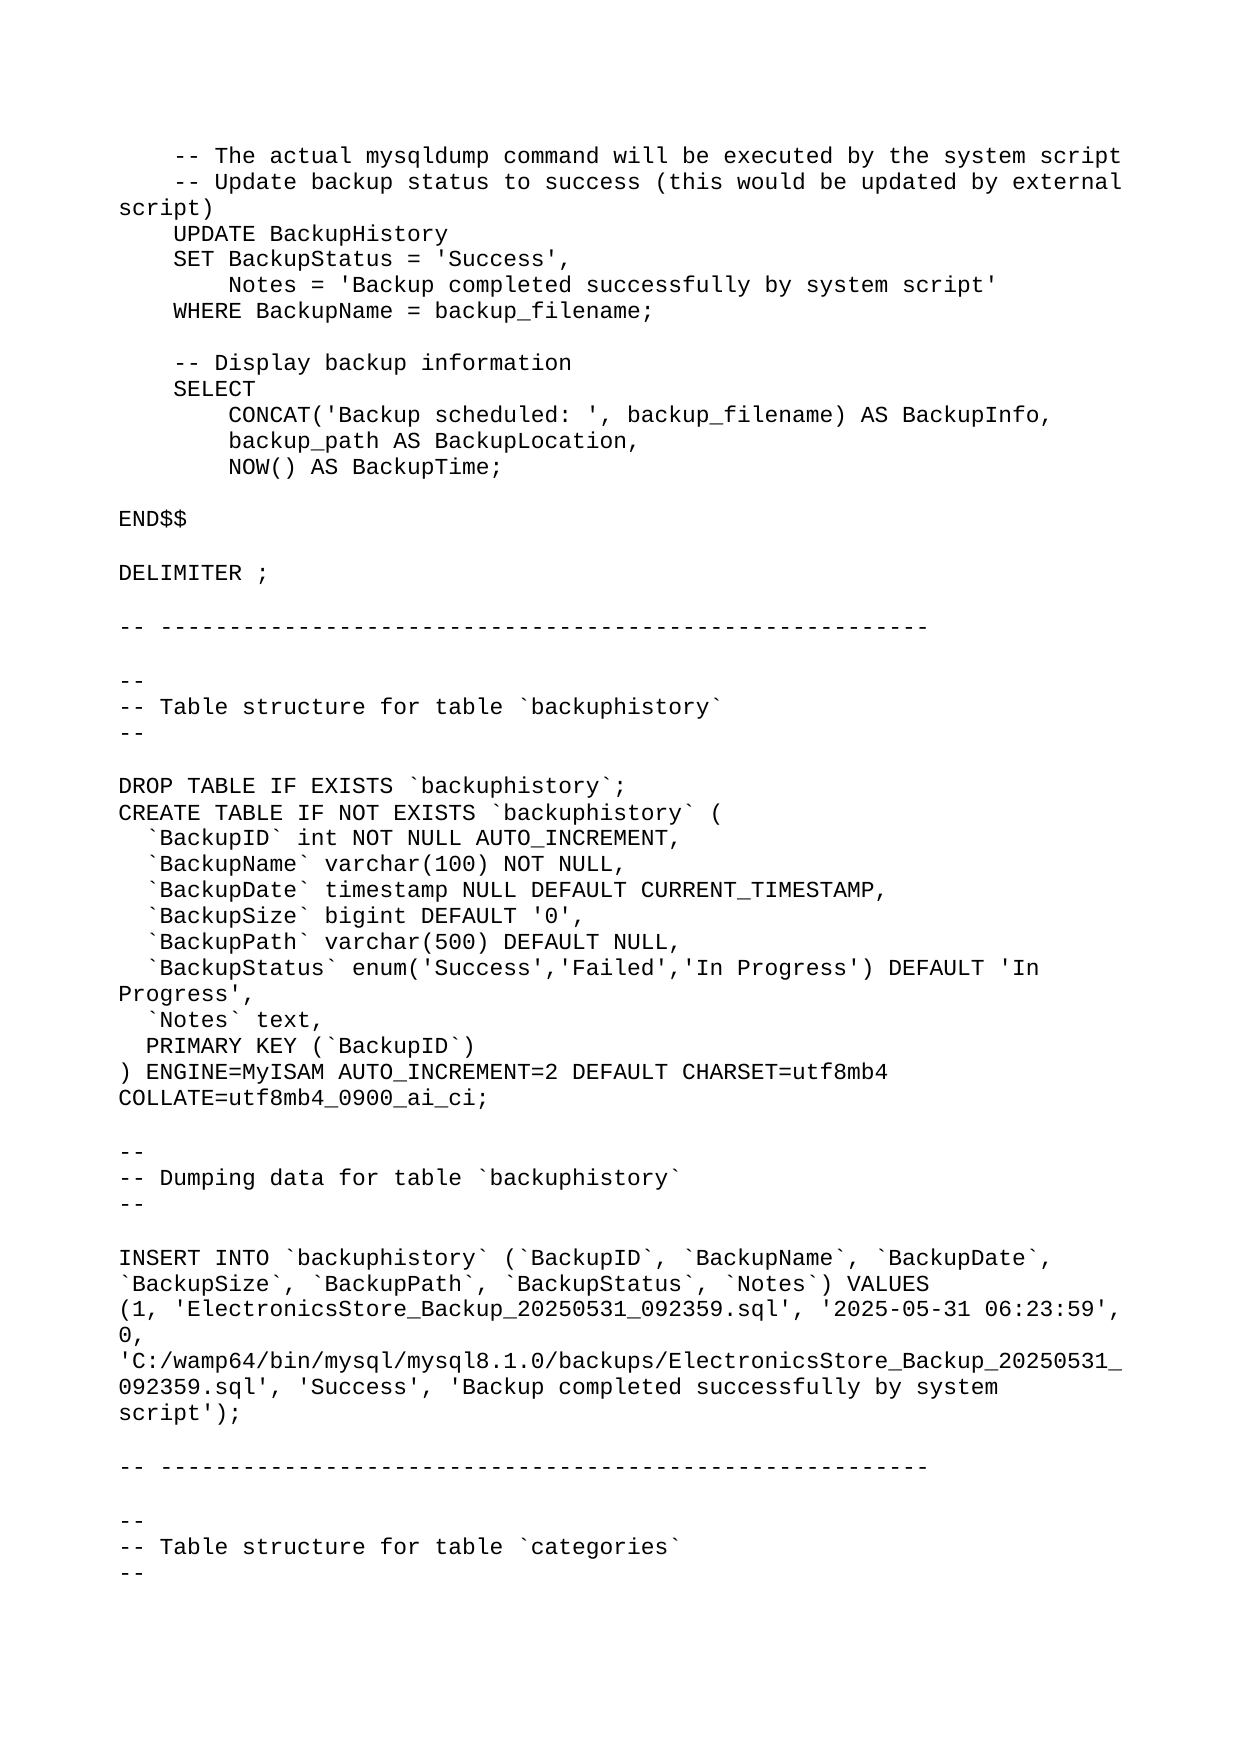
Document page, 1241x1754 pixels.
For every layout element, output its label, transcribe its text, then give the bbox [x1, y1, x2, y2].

text -- Display backup information [118, 352, 1122, 377]
text CONCAT('Backup scheduled: ', backup_filename) AS BackupInfo, [118, 403, 1122, 429]
text `BackupSize` bigint DEFAULT '0', [118, 904, 1122, 931]
text -- [118, 721, 1122, 747]
text -- The actual mysqldump command will be executed by the system script [118, 144, 1122, 170]
text Notes = 'Backup completed successfully by system script' [118, 274, 1122, 300]
text INSERT INTO `backuphistory` (`BackupID`, `BackupName`, `BackupDate`, `BackupSize`, `BackupPath`, `BackupStatus`, `Notes`) VALUES [118, 1246, 1122, 1298]
text -- -------------------------------------------------------- [118, 1456, 1122, 1481]
text -- [118, 1509, 1122, 1535]
text -- Dumping data for table `backuphistory` [118, 1166, 1122, 1192]
text WHERE BackupName = backup_filename; [118, 300, 1122, 326]
text (1, 'ElectronicsStore_Backup_20250531_092359.sql', '2025-05-31 06:23:59', 0, 'C:/wamp64/bin/mysql/mysql8.1.0/backups/ElectronicsStore_Backup_20250531_092359.sql', 'Success', 'Backup completed successfully by system script'); [118, 1298, 1122, 1427]
text PRIMARY KEY (`BackupID`) [118, 1034, 1122, 1060]
text -- Table structure for table `categories` [118, 1535, 1122, 1561]
text `BackupStatus` enum('Success','Failed','In Progress') DEFAULT 'In Progress', [118, 956, 1122, 1008]
text SELECT [118, 377, 1122, 403]
text -- [118, 1192, 1122, 1218]
text backup_path AS BackupLocation, [118, 429, 1122, 455]
text -- Update backup status to success (this would be updated by external script) [118, 170, 1122, 222]
text -- [118, 1140, 1122, 1166]
text `Notes` text, [118, 1008, 1122, 1034]
text `BackupDate` timestamp NULL DEFAULT CURRENT_TIMESTAMP, [118, 879, 1122, 904]
text -- Table structure for table `backuphistory` [118, 695, 1122, 721]
text DROP TABLE IF EXISTS `backuphistory`; [118, 775, 1122, 801]
text NOW() AS BackupTime; [118, 455, 1122, 481]
text END$$ [118, 507, 1122, 533]
text `BackupPath` varchar(500) DEFAULT NULL, [118, 931, 1122, 956]
text ) ENGINE=MyISAM AUTO_INCREMENT=2 DEFAULT CHARSET=utf8mb4 COLLATE=utf8mb4_0900_ai_ci; [118, 1060, 1122, 1112]
text CREATE TABLE IF NOT EXISTS `backuphistory` ( [118, 801, 1122, 827]
text -- [118, 669, 1122, 695]
text -- -------------------------------------------------------- [118, 615, 1122, 641]
text DELIMITER ; [118, 561, 1122, 587]
text -- [118, 1561, 1122, 1587]
text `BackupID` int NOT NULL AUTO_INCREMENT, [118, 827, 1122, 853]
text UPDATE BackupHistory [118, 222, 1122, 248]
text `BackupName` varchar(100) NOT NULL, [118, 853, 1122, 879]
text SET BackupStatus = 'Success', [118, 248, 1122, 274]
